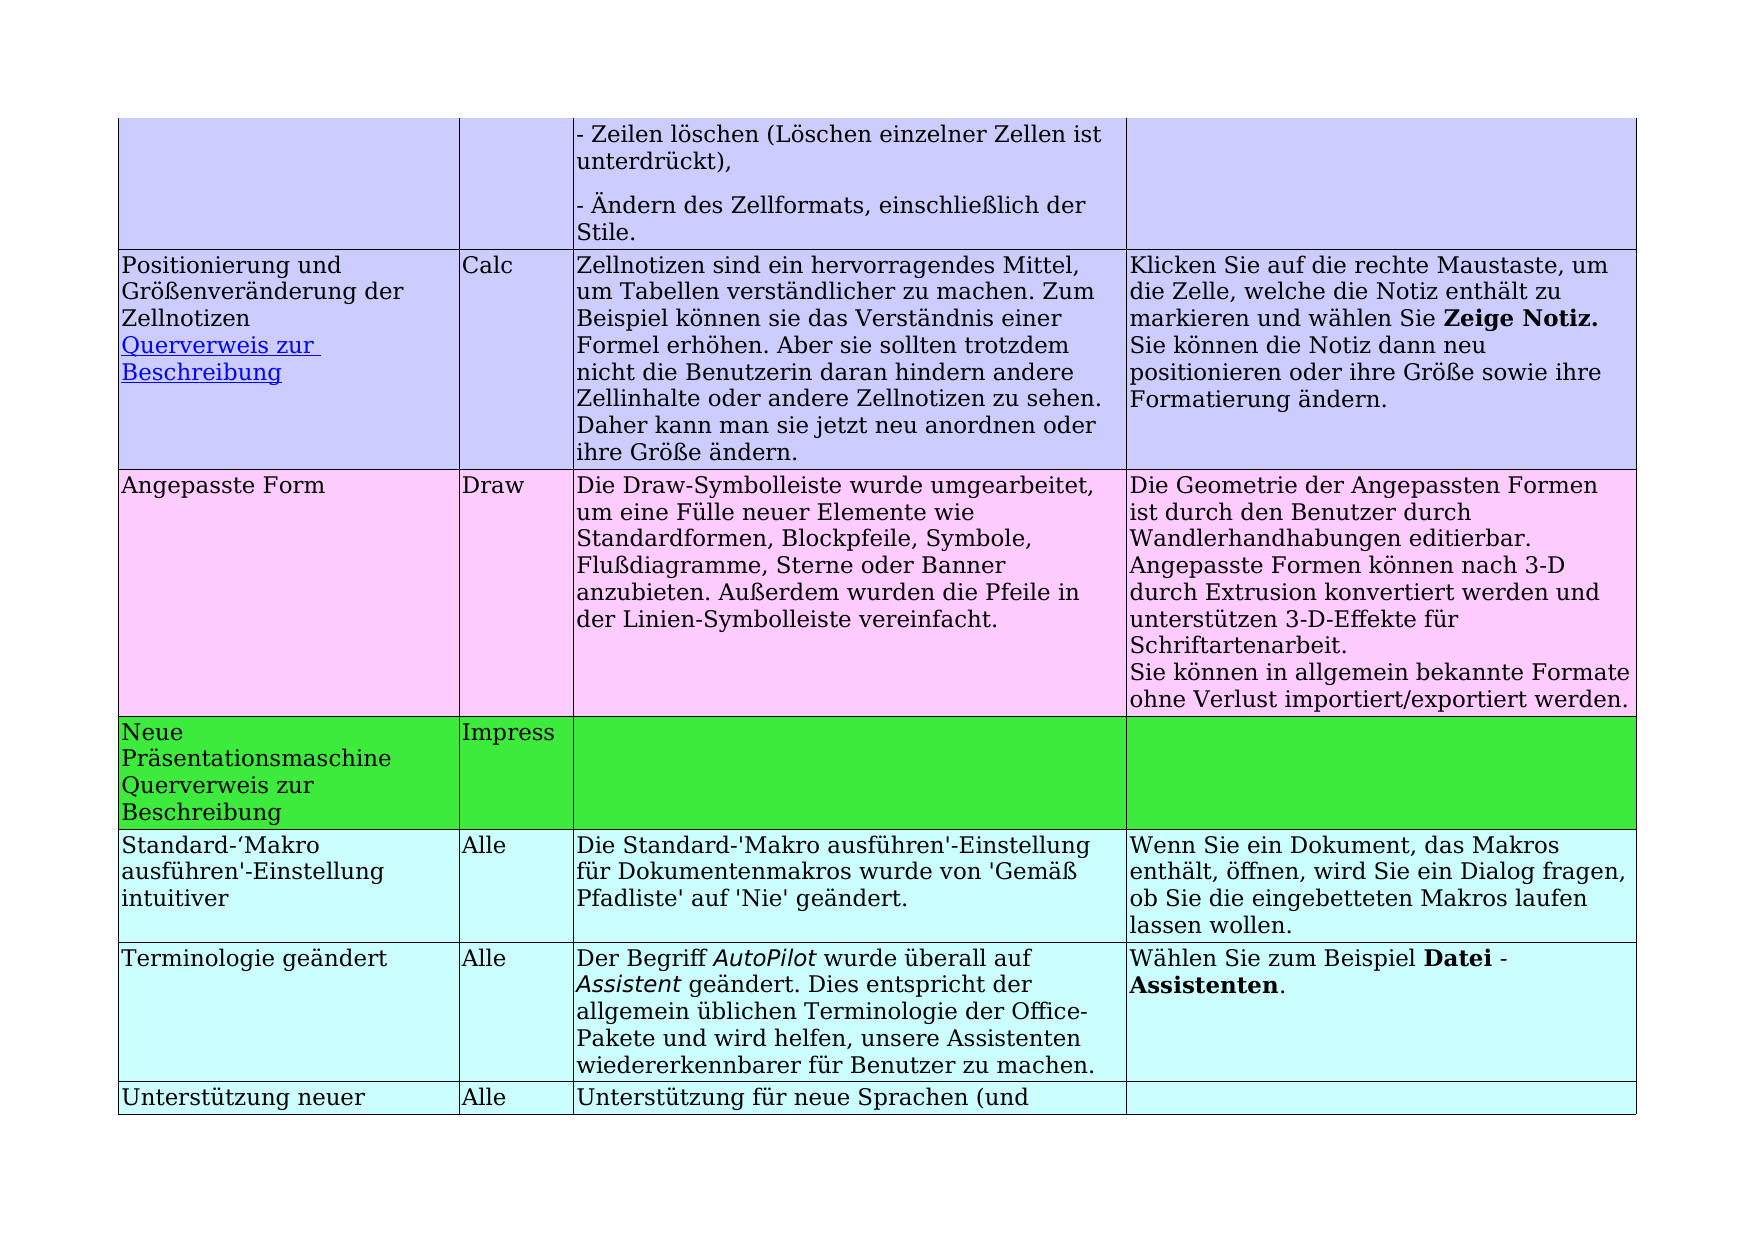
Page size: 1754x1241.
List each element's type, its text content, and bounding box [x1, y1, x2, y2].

table_cell Standard-‘Makro ausführen'-Einstellung intuitiver [119, 830, 459, 942]
table_cell Unterstützung für neue Sprachen (und [574, 1082, 1126, 1114]
table_cell Impress [460, 717, 573, 829]
table_cell [1127, 118, 1636, 249]
table_cell Calc [460, 250, 573, 469]
table_cell Alle [460, 943, 573, 1081]
table_cell Alle [460, 830, 573, 942]
table_cell Alle [460, 1082, 573, 1114]
table_cell Die Geometrie der Angepassten Formen ist durch den Benutzer durch Wandlerhandhabungen editierbar. Angepasste Formen können nach 3-D durch Extrusion konvertiert werden und unterstützen 3-D-Effekte für Schriftartenarbeit. Sie können in allgemein bekannte Formate ohne Verlust importiert/exportiert werden. [1127, 470, 1636, 716]
table_cell Neue Präsentationsmaschine Querverweis zur Beschreibung [119, 717, 459, 829]
table_cell Der Begriff AutoPilot wurde überall auf Assistent geändert. Dies entspricht der allgemein üblichen Terminologie der Office-Pakete und wird helfen, unsere Assistenten wiedererkennbarer für Benutzer zu machen. [574, 943, 1126, 1081]
table_cell Die Standard-'Makro ausführen'-Einstellung für Dokumentenmakros wurde von 'Gemäß Pfadliste' auf 'Nie' geändert. [574, 830, 1126, 942]
table_cell Unterstützung neuer [119, 1082, 459, 1114]
table_cell Zellnotizen sind ein hervorragendes Mittel, um Tabellen verständlicher zu machen. Zum Beispiel können sie das Verständnis einer Formel erhöhen. Aber sie sollten trotzdem nicht die Benutzerin daran hindern andere Zellinhalte oder andere Zellnotizen zu sehen. Daher kann man sie jetzt neu anordnen oder ihre Größe ändern. [574, 250, 1126, 469]
table_cell Angepasste Form [119, 470, 459, 716]
table_cell Terminologie geändert [119, 943, 459, 1081]
table_cell [1127, 717, 1636, 829]
table_cell Wenn Sie ein Dokument, das Makros enthält, öffnen, wird Sie ein Dialog fragen, ob Sie die eingebetteten Makros laufen lassen wollen. [1127, 830, 1636, 942]
table_cell Positionierung und Größenveränderung der Zellnotizen Querverweis zur Beschreibung [119, 250, 459, 469]
table_cell [460, 118, 573, 249]
table_cell Klicken Sie auf die rechte Maustaste, um die Zelle, welche die Notiz enthält zu markieren und wählen Sie Zeige Notiz. Sie können die Notiz dann neu positionieren oder ihre Größe sowie ihre Formatierung ändern. [1127, 250, 1636, 469]
table_cell - Zeilen löschen (Löschen einzelner Zellen ist unterdrückt), - Ändern des Zellformats, einschließlich der Stile. [574, 118, 1126, 249]
table_cell [574, 717, 1126, 829]
table_cell Wählen Sie zum Beispiel Datei - Assistenten. [1127, 943, 1636, 1081]
table_cell Draw [460, 470, 573, 716]
table_cell [119, 118, 459, 249]
table_cell Die Draw-Symbolleiste wurde umgearbeitet, um eine Fülle neuer Elemente wie Standardformen, Blockpfeile, Symbole, Flußdiagramme, Sterne oder Banner anzubieten. Außerdem wurden die Pfeile in der Linien-Symbolleiste vereinfacht. [574, 470, 1126, 716]
table_cell [1127, 1082, 1636, 1114]
